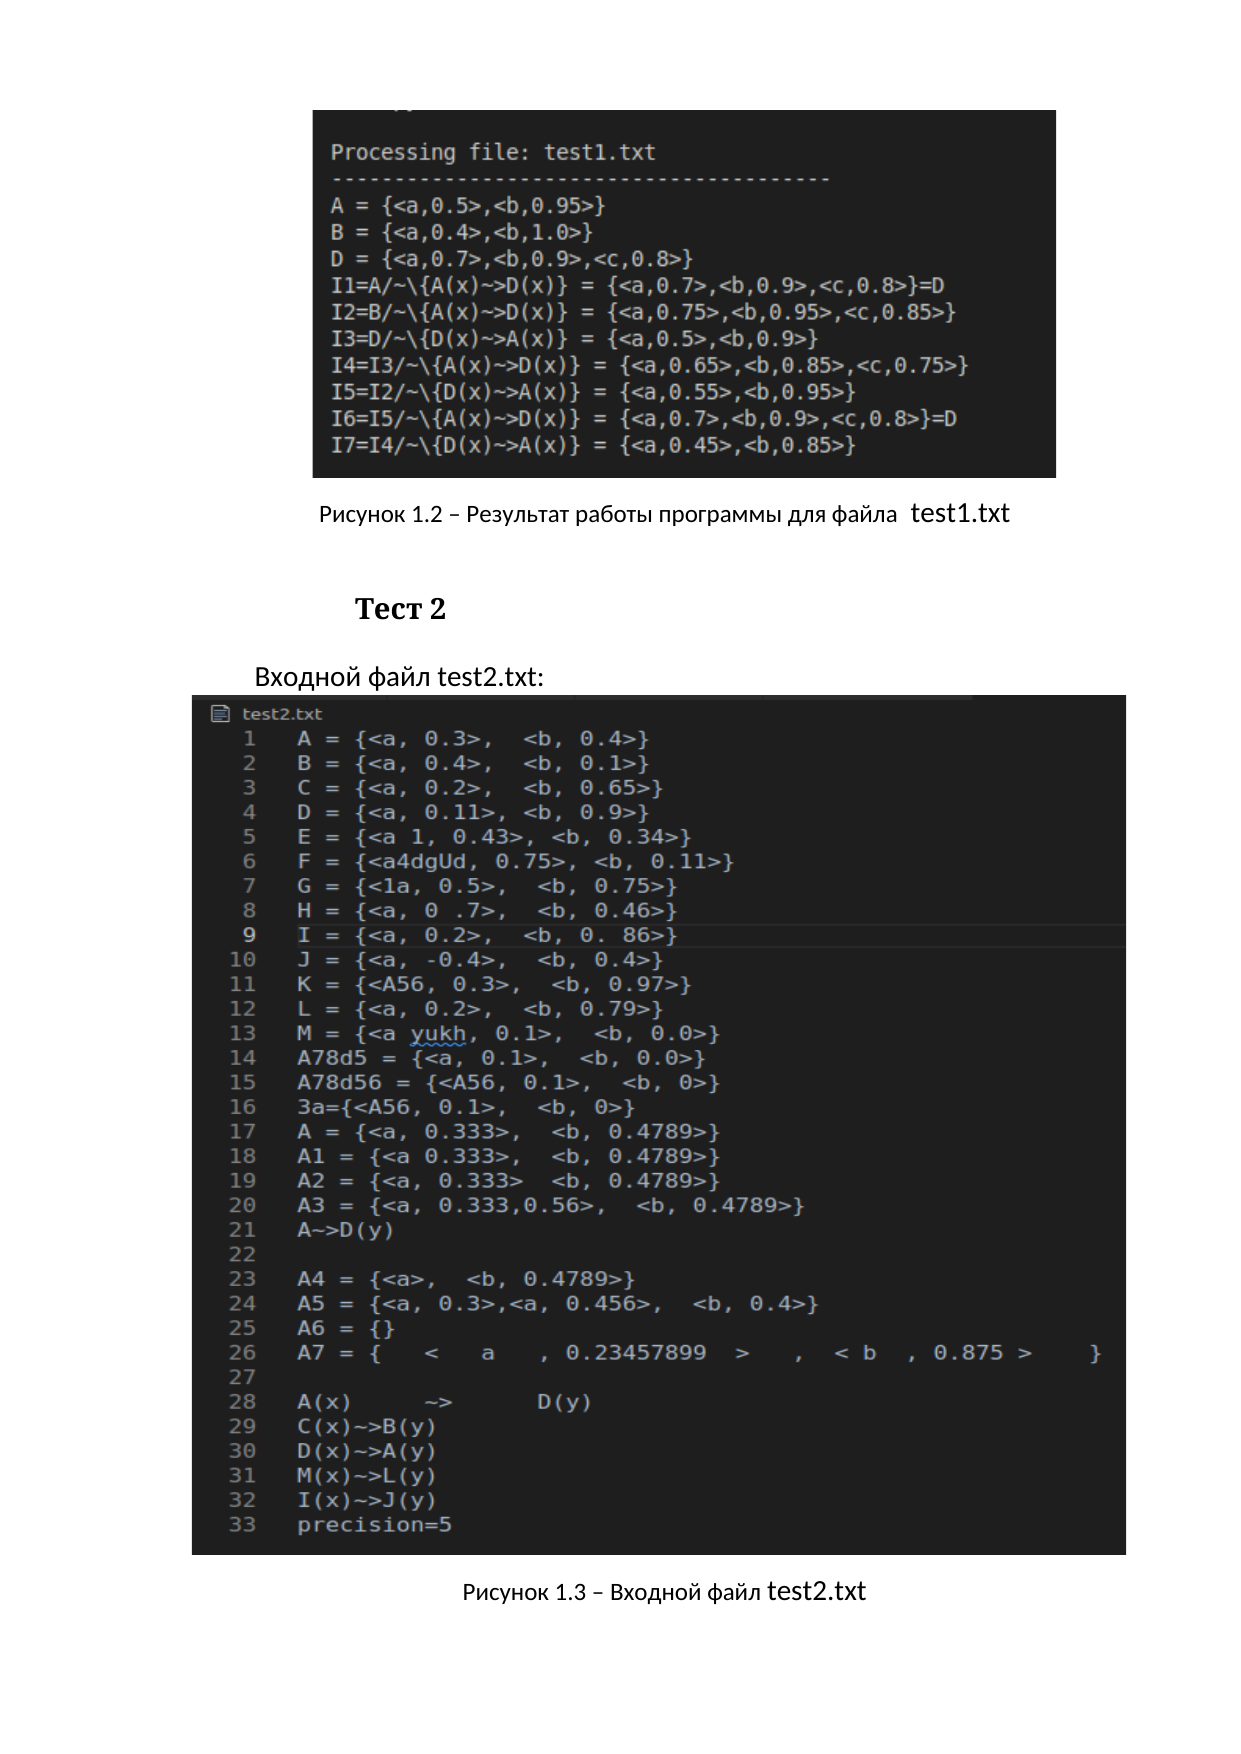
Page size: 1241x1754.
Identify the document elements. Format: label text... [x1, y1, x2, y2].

picture [312, 110, 1057, 478]
picture [191, 695, 1127, 1555]
text Рисунок 1.3 – Входной файл test2.txt [162, 1572, 1167, 1608]
text Рисунок 1.2 – Результат работы программы для файла test1.txt [162, 494, 1167, 530]
subtitle Тест 2 [355, 588, 1226, 628]
text Входной файл test2.txt: [254, 658, 1226, 694]
